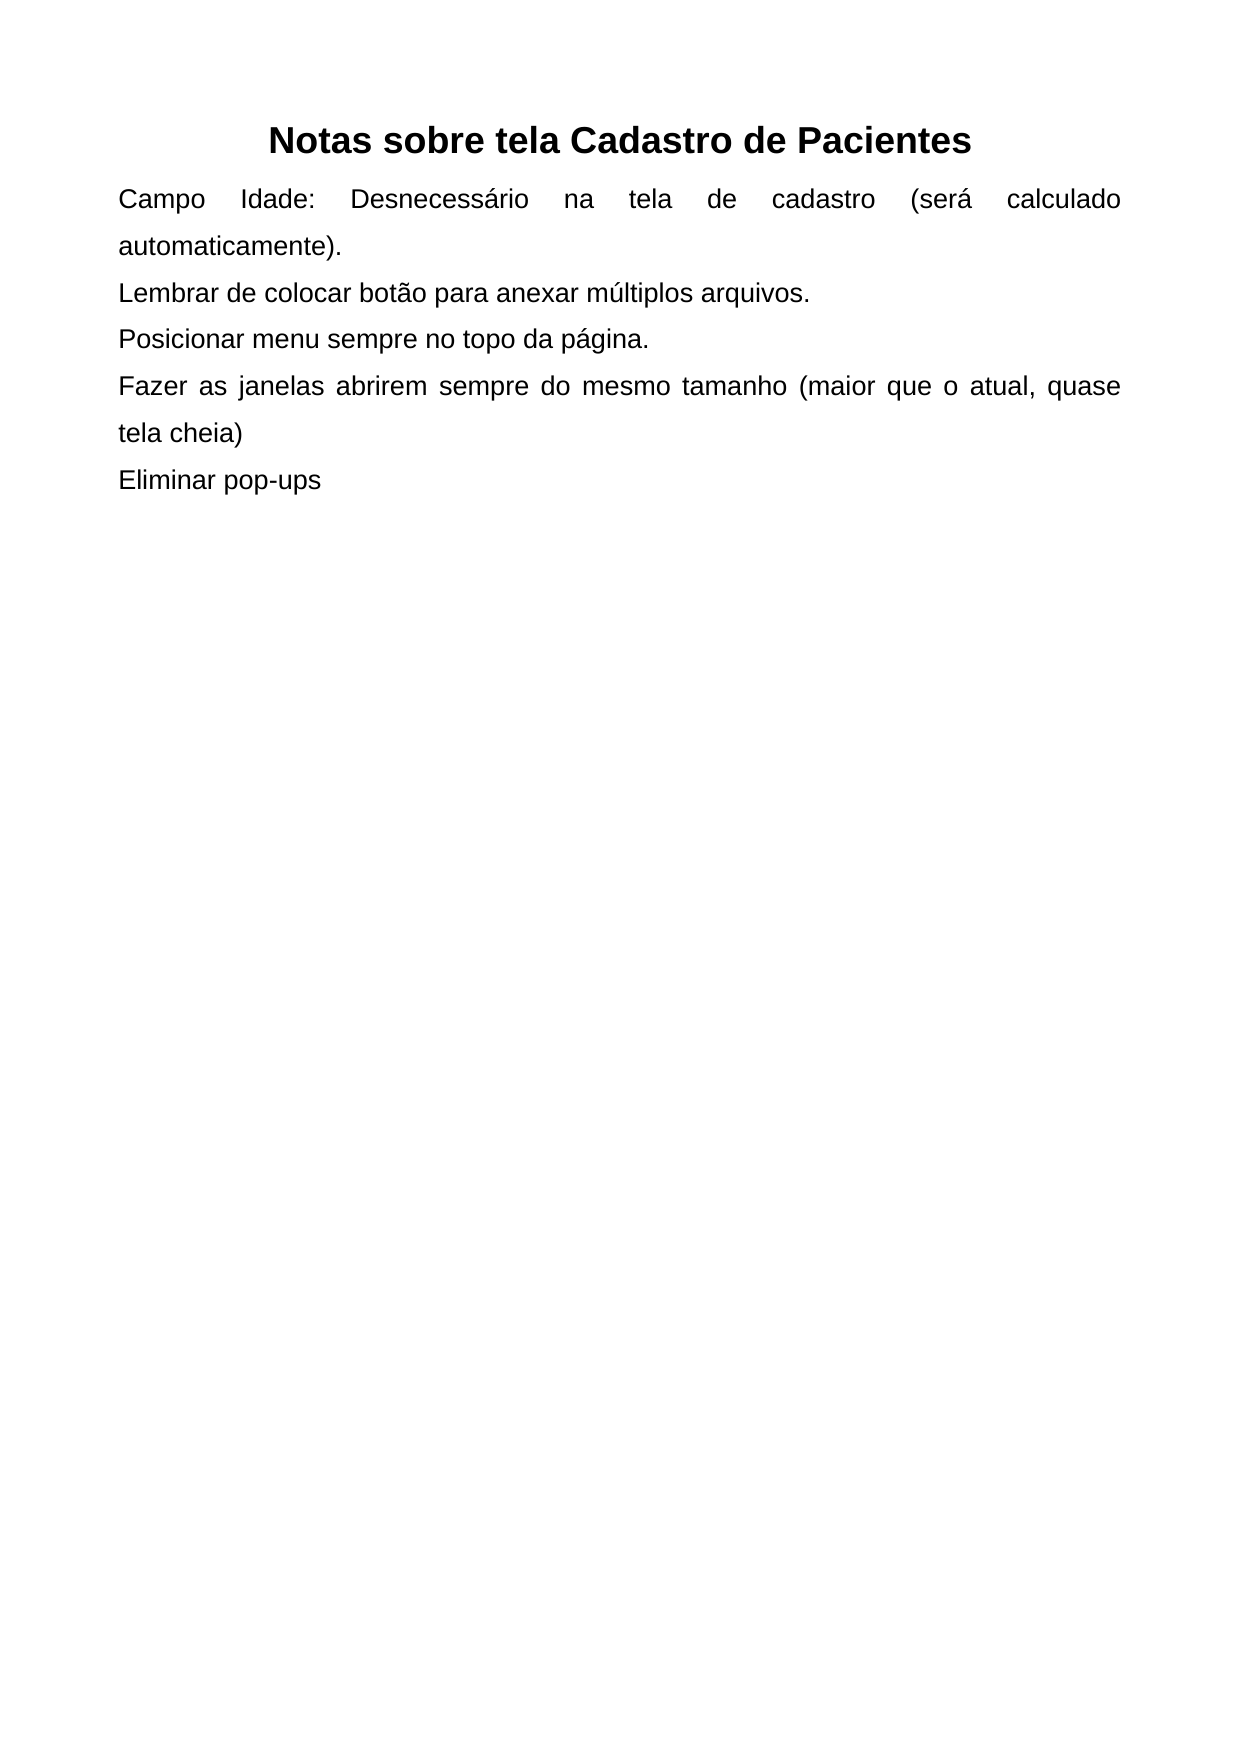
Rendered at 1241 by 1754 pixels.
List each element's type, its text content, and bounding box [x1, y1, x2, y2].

text Campo Idade: Desnecessário na tela de cadastro (será calculado automaticamente). [118, 183, 1122, 261]
text Notas sobre tela Cadastro de Pacientes [118, 118, 1122, 161]
text Lembrar de colocar botão para anexar múltiplos arquivos. [118, 277, 1122, 308]
text Posicionar menu sempre no topo da página. [118, 323, 1122, 355]
text Fazer as janelas abrirem sempre do mesmo tamanho (maior que o atual, quase tela cheia) [118, 370, 1122, 448]
text Eliminar pop-ups [118, 464, 1122, 495]
